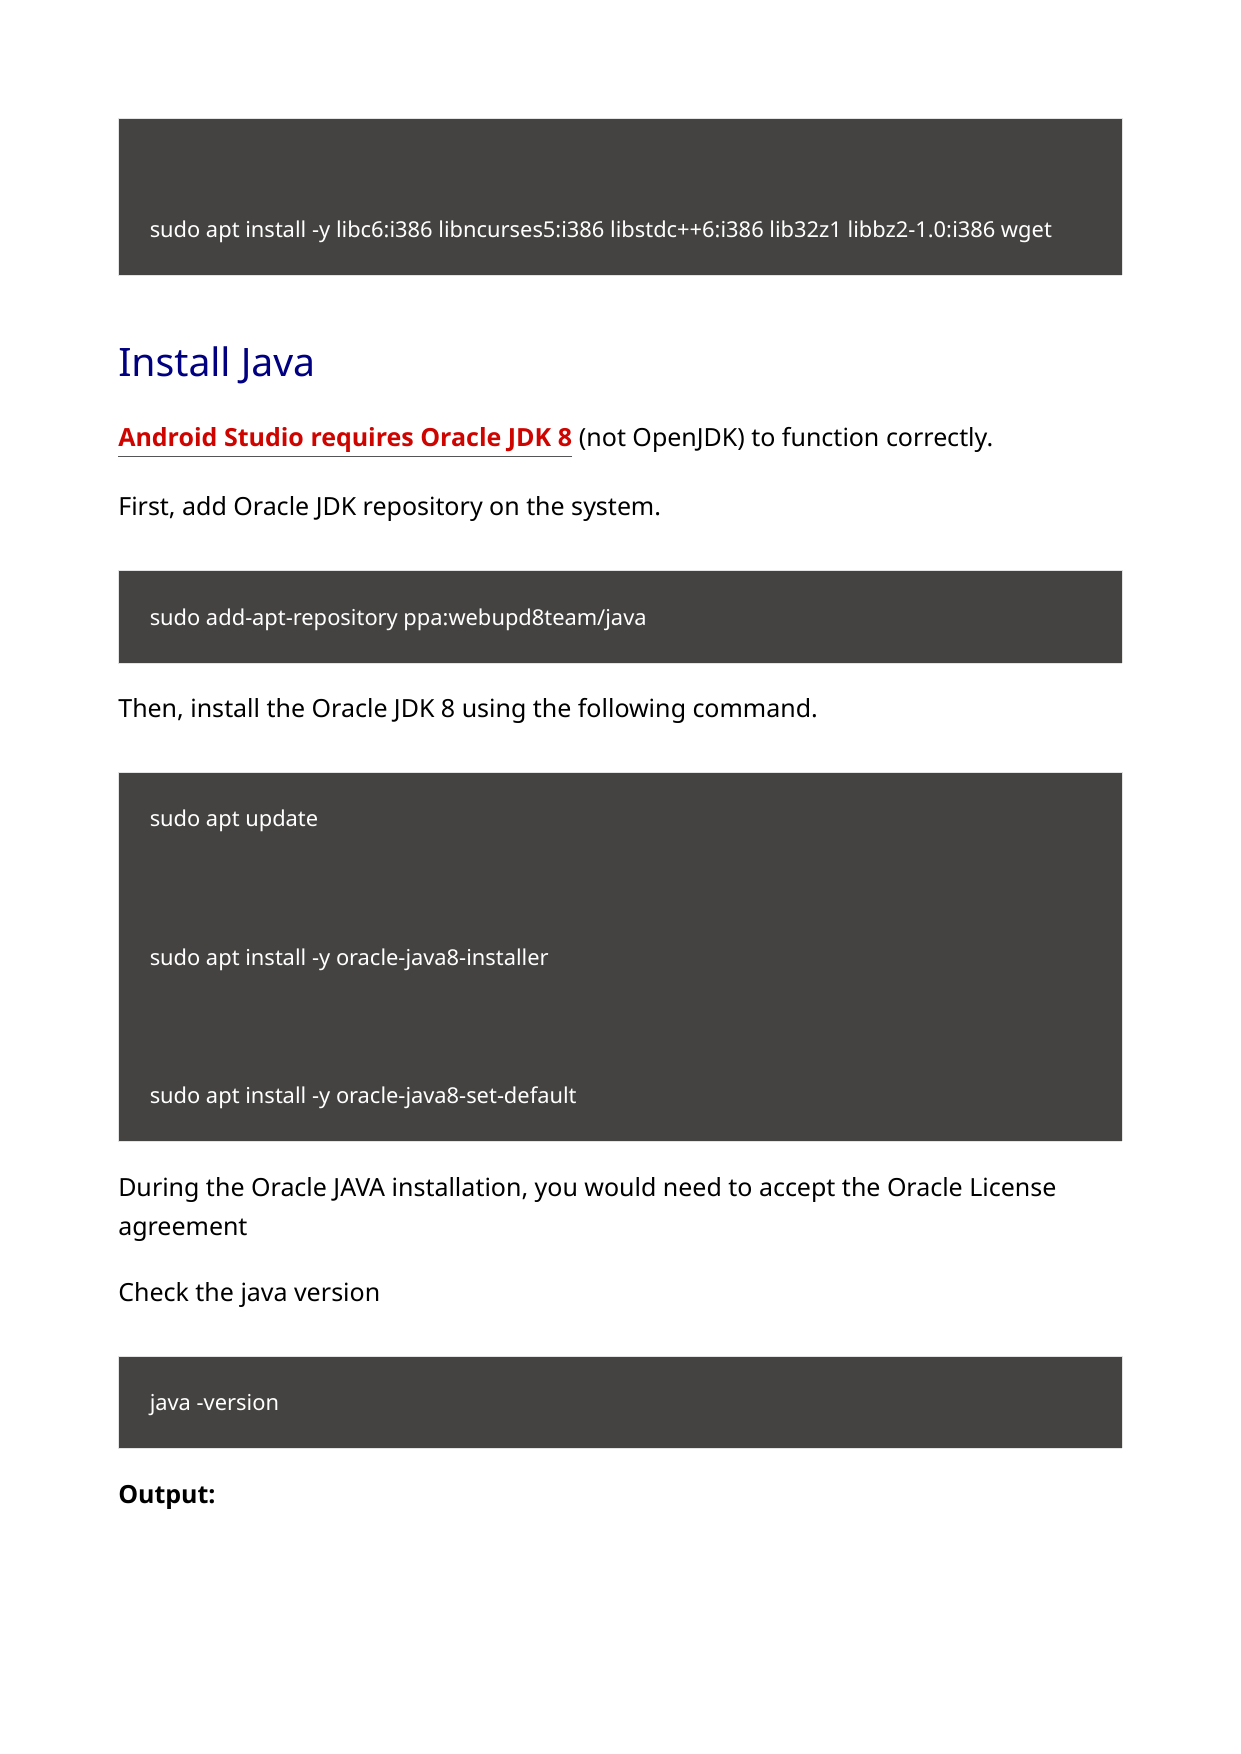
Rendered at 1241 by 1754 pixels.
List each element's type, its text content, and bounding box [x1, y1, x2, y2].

text Android Studio requires Oracle JDK 8 (not OpenJDK) to function correctly. [118, 419, 1122, 457]
text sudo apt update [119, 773, 1122, 833]
text java -version [119, 1357, 1122, 1448]
text First, add Oracle JDK repository on the system. [118, 489, 1122, 523]
text sudo apt install -y oracle-java8-installer [119, 910, 1122, 972]
text Then, install the Oracle JDK 8 using the following command. [118, 691, 1122, 725]
text sudo add-apt-repository ppa:webupd8team/java [119, 571, 1122, 663]
subtitle Install Java [118, 335, 1122, 388]
text Check the java version [118, 1274, 1122, 1308]
text During the Oracle JAVA installation, you would need to accept the Oracle License agreement [118, 1169, 1122, 1243]
text sudo apt install -y oracle-java8-set-default [119, 1049, 1122, 1141]
text Output: [118, 1476, 1122, 1510]
text sudo apt install -y libc6:i386 libncurses5:i386 libstdc++6:i386 lib32z1 libbz2-1.0:i386 wget [119, 183, 1122, 275]
